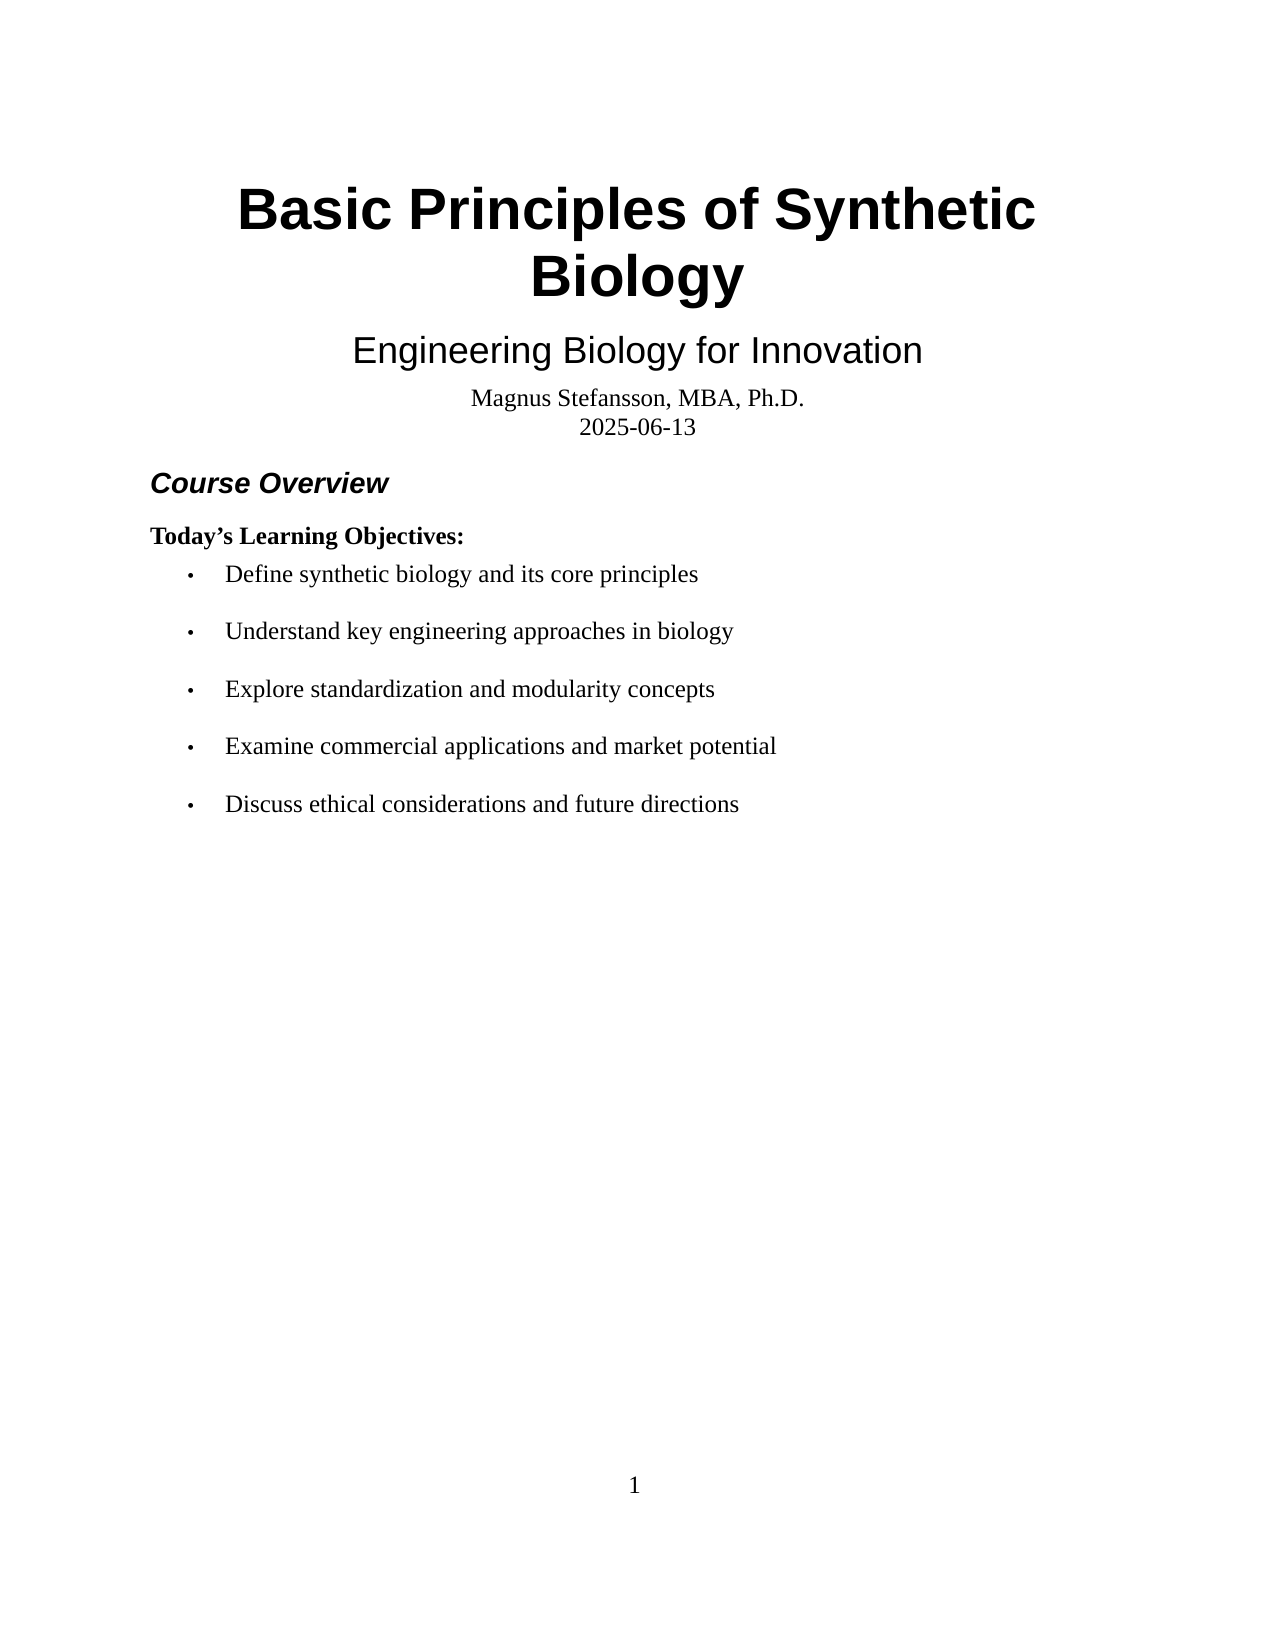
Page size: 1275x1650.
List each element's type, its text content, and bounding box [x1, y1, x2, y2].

list Discuss ethical considerations and future directions [187, 789, 1125, 817]
title Basic Principles of Synthetic Biology [150, 175, 1125, 309]
subtitle Engineering Biology for Innovation [150, 328, 1125, 371]
list Define synthetic biology and its core principles [187, 559, 1125, 616]
text Today’s Learning Objectives: [150, 521, 1125, 550]
list Examine commercial applications and market potential [187, 731, 1125, 789]
list Explore standardization and modularity concepts [187, 674, 1125, 731]
list Understand key engineering approaches in biology [187, 616, 1125, 674]
text Magnus Stefansson, MBA, Ph.D. [150, 383, 1125, 412]
subtitle Course Overview [150, 466, 1125, 499]
text 2025-06-13 [150, 412, 1125, 441]
